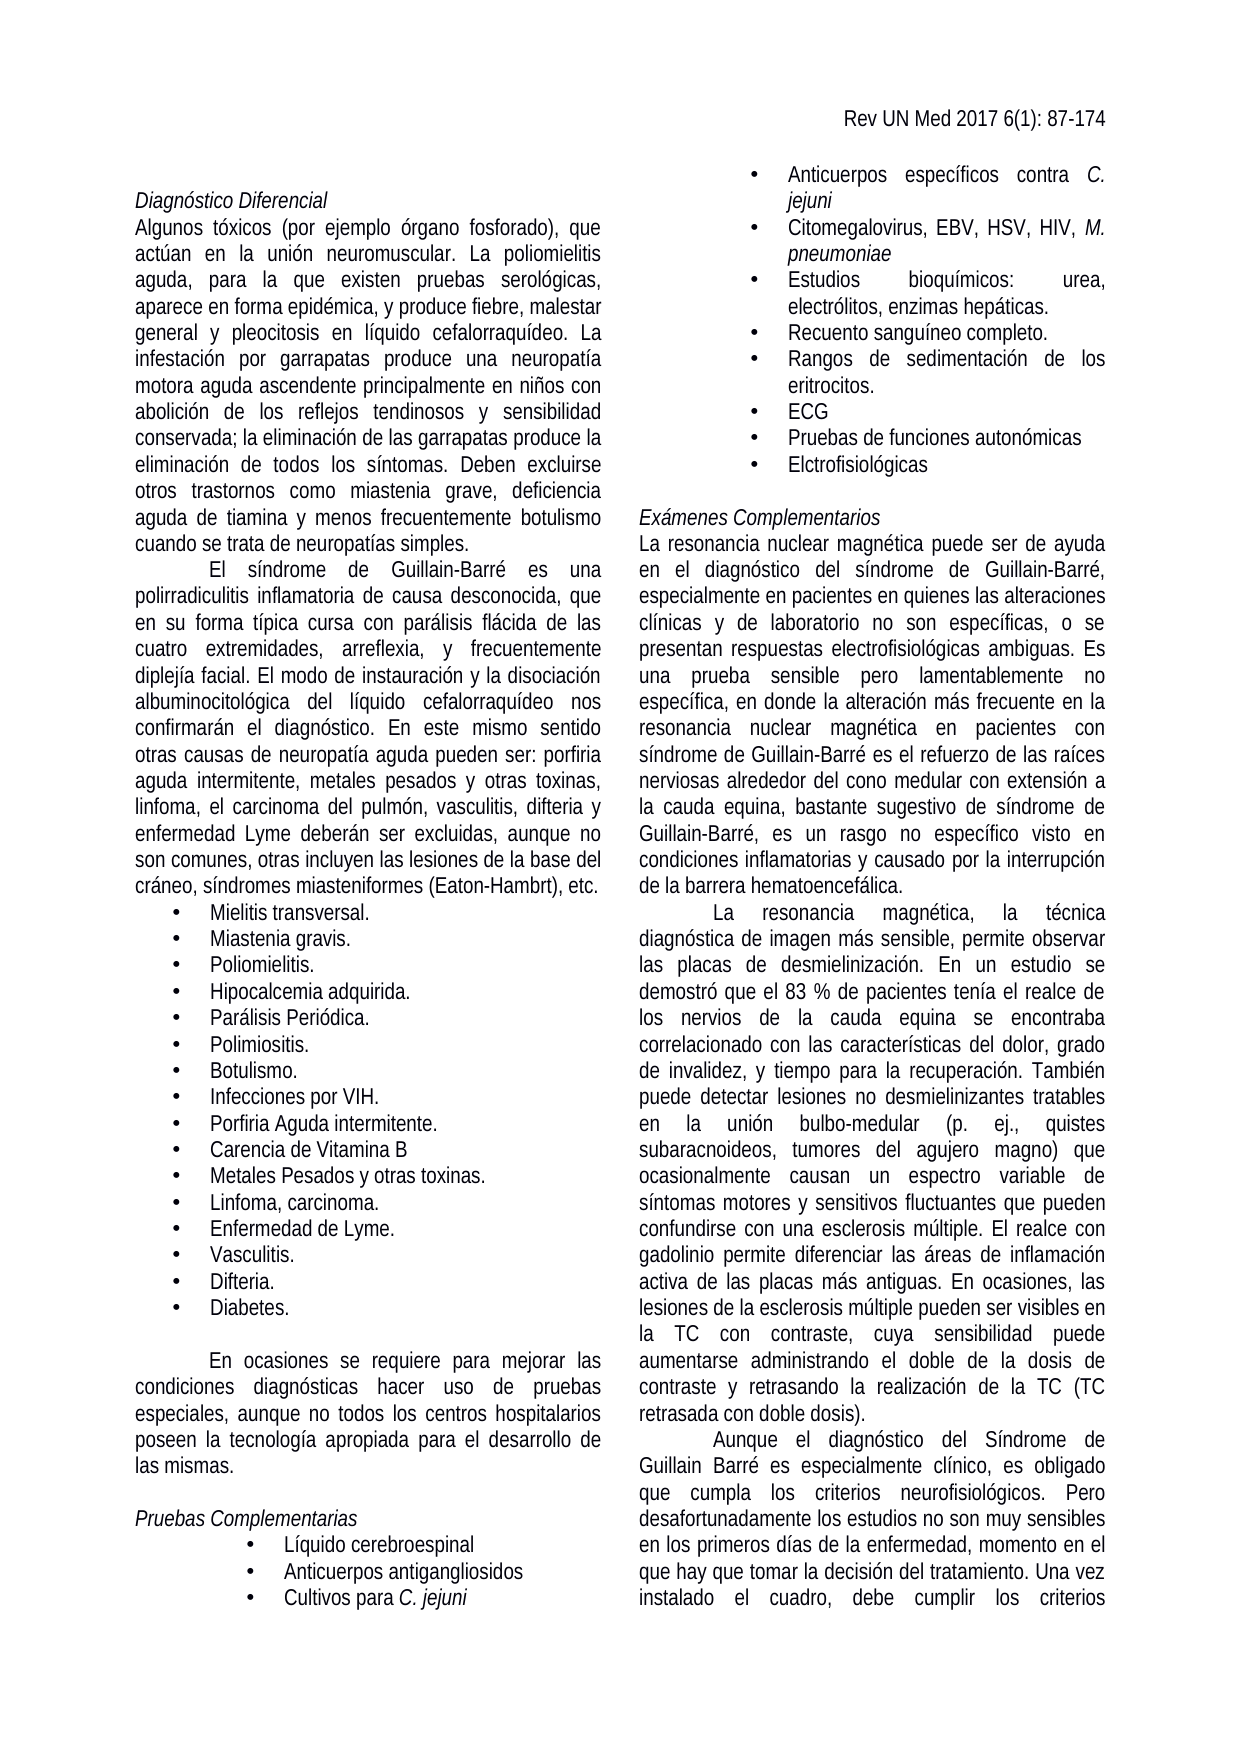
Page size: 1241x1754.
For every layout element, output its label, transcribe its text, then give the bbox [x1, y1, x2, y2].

text La resonancia magnética, la técnica diagnóstica de imagen más sensible, permite observar las placas de desmielinización. En un estudio se demostró que el 83 % de pacientes tenía el realce de los nervios de la cauda equina se encontraba correlacionado con las características del dolor, grado de invalidez, y tiempo para la recuperación. También puede detectar lesiones no desmielinizantes tratables en la unión bulbo-medular (p. ej., quistes subaracnoideos, tumores del agujero magno) que ocasionalmente causan un espectro variable de síntomas motores y sensitivos fluctuantes que pueden confundirse con una esclerosis múltiple. El realce con gadolinio permite diferenciar las áreas de inflamación activa de las placas más antiguas. En ocasiones, las lesiones de la esclerosis múltiple pueden ser visibles en la TC con contraste, cuya sensibilidad puede aumentarse administrando el doble de la dosis de contraste y retrasando la realización de la TC (TC retrasada con doble dosis). [639, 899, 1106, 1426]
list Polimiositis. [172, 1031, 601, 1057]
list Miastenia gravis. [172, 925, 601, 951]
list Elctrofisiológicas [750, 451, 1106, 477]
list Botulismo. [172, 1057, 601, 1083]
list Cultivos para C. jejuni [246, 1584, 601, 1610]
text Diagnóstico Diferencial [135, 187, 601, 213]
list Porfiria Aguda intermitente. [172, 1109, 601, 1136]
list Rangos de sedimentación de los eritrocitos. [750, 345, 1106, 398]
list Linfoma, carcinoma. [172, 1189, 601, 1215]
list Parálisis Periódica. [172, 1004, 601, 1031]
list Infecciones por VIH. [172, 1083, 601, 1109]
text Aunque el diagnóstico del Síndrome de Guillain Barré es especialmente clínico, es obligado que cumpla los criterios neurofisiológicos. Pero desafortunadamente los estudios no son muy sensibles en los primeros días de la enfermedad, momento en el que hay que tomar la decisión del tratamiento. Una vez instalado el cuadro, debe cumplir los criterios [639, 1426, 1106, 1610]
text Algunos tóxicos (por ejemplo órgano fosforado), que actúan en la unión neuromuscular. La poliomielitis aguda, para la que existen pruebas serológicas, aparece en forma epidémica, y produce fiebre, malestar general y pleocitosis en líquido cefalorraquídeo. La infestación por garrapatas produce una neuropatía motora aguda ascendente principalmente en niños con abolición de los reflejos tendinosos y sensibilidad conservada; la eliminación de las garrapatas produce la eliminación de todos los síntomas. Deben excluirse otros trastornos como miastenia grave, deficiencia aguda de tiamina y menos frecuentemente botulismo cuando se trata de neuropatías simples. [135, 213, 601, 556]
list ECG [750, 398, 1106, 424]
text Exámenes Complementarios [639, 503, 1106, 530]
text El síndrome de Guillain-Barré es una polirradiculitis inflamatoria de causa desconocida, que en su forma típica cursa con parálisis flácida de las cuatro extremidades, arreflexia, y frecuentemente diplejía facial. El modo de instauración y la disociación albuminocitológica del líquido cefalorraquídeo nos confirmarán el diagnóstico. En este mismo sentido otras causas de neuropatía aguda pueden ser: porfiria aguda intermitente, metales pesados y otras toxinas, linfoma, el carcinoma del pulmón, vasculitis, difteria y enfermedad Lyme deberán ser excluidas, aunque no son comunes, otras incluyen las lesiones de la base del cráneo, síndromes miasteniformes (Eaton-Hambrt), etc. [135, 556, 601, 899]
text En ocasiones se requiere para mejorar las condiciones diagnósticas hacer uso de pruebas especiales, aunque no todos los centros hospitalarios poseen la tecnología apropiada para el desarrollo de las mismas. [135, 1347, 601, 1478]
list Difteria. [172, 1268, 601, 1294]
list Hipocalcemia adquirida. [172, 978, 601, 1004]
list Diabetes. [172, 1294, 601, 1320]
list Vasculitis. [172, 1241, 601, 1268]
list Poliomielitis. [172, 951, 601, 978]
list Estudios bioquímicos: urea, electrólitos, enzimas hepáticas. [750, 266, 1106, 319]
list Pruebas de funciones autonómicas [750, 424, 1106, 451]
list Enfermedad de Lyme. [172, 1215, 601, 1241]
text La resonancia nuclear magnética puede ser de ayuda en el diagnóstico del síndrome de Guillain-Barré, especialmente en pacientes en quienes las alteraciones clínicas y de laboratorio no son específicas, o se presentan respuestas electrofisiológicas ambiguas. Es una prueba sensible pero lamentablemente no específica, en donde la alteración más frecuente en la resonancia nuclear magnética en pacientes con síndrome de Guillain-Barré es el refuerzo de las raíces nerviosas alrededor del cono medular con extensión a la cauda equina, bastante sugestivo de síndrome de Guillain-Barré, es un rasgo no específico visto en condiciones inflamatorias y causado por la interrupción de la barrera hematoencefálica. [639, 530, 1106, 899]
list Anticuerpos específicos contra C. jejuni [750, 161, 1106, 213]
list Anticuerpos antigangliosidos [246, 1558, 601, 1584]
text Pruebas Complementarias [135, 1505, 601, 1531]
list Metales Pesados y otras toxinas. [172, 1162, 601, 1189]
list Líquido cerebroespinal [246, 1531, 601, 1558]
list Recuento sanguíneo completo. [750, 319, 1106, 345]
list Citomegalovirus, EBV, HSV, HIV, M. pneumoniae [750, 213, 1106, 266]
list Mielitis transversal. [172, 899, 601, 925]
list Carencia de Vitamina B [172, 1136, 601, 1162]
